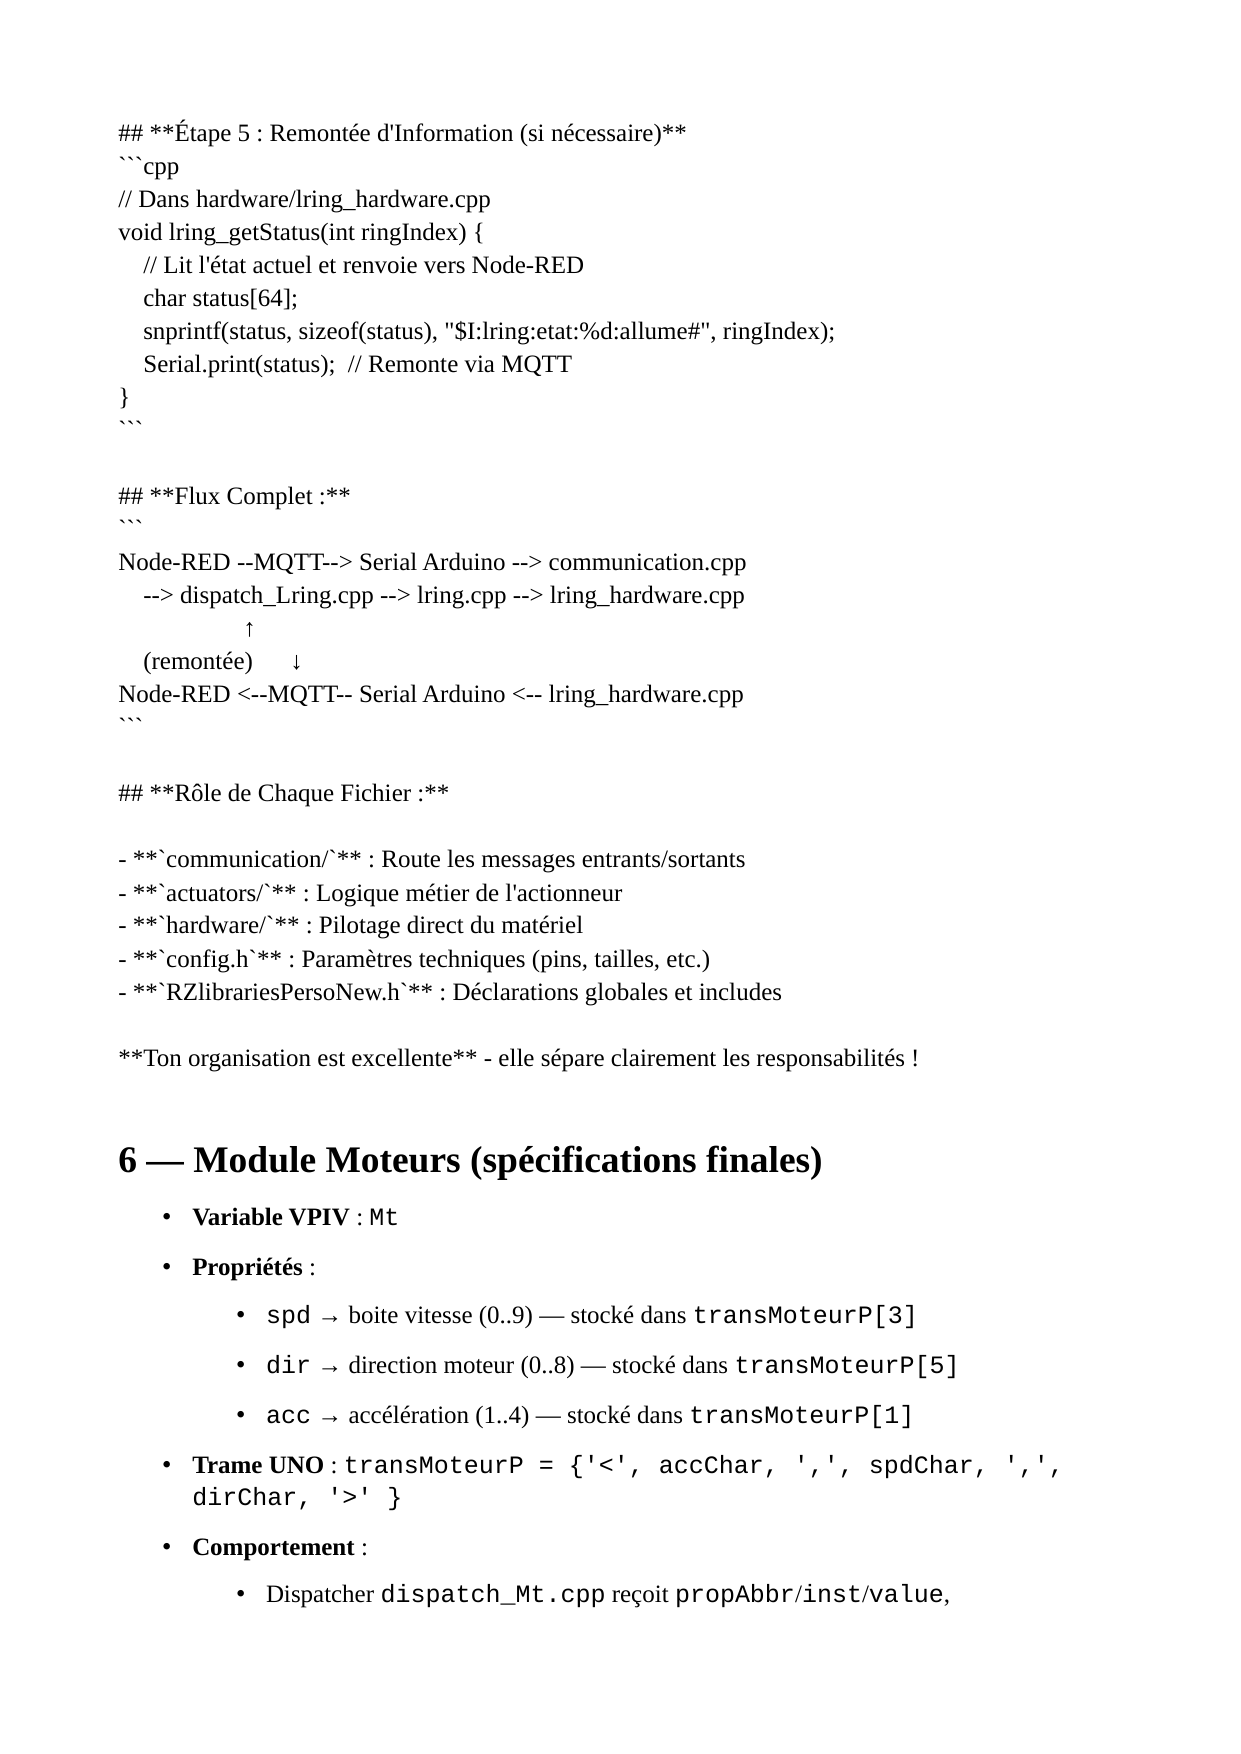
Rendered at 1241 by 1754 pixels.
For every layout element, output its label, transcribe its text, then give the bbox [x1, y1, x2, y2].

subtitle 6 — Module Moteurs (spécifications finales) [118, 1138, 1122, 1181]
list Dispatcher dispatch_Mt.cpp reçoit propAbbr/inst/value, [236, 1579, 1122, 1610]
list dir → direction moteur (0..8) — stocké dans transMoteurP[5] [236, 1350, 1122, 1381]
list Comportement : [162, 1532, 1122, 1561]
list Propriétés : [162, 1252, 1122, 1281]
text ## **Étape 5 : Remontée d'Information (si nécessaire)** ```cpp // Dans hardware/lring_hardware.cpp void lring_getStatus(int ringIndex) { // Lit l'état actuel et renvoie vers Node-RED char status[64]; snprintf(status, sizeof(status), "$I:lring:etat:%d:allume#", ringIndex); Serial.print(status); // Remonte via MQTT } ``` ## **Flux Complet :** ``` Node-RED --MQTT--> Serial Arduino --> communication.cpp --> dispatch_Lring.cpp --> lring.cpp --> lring_hardware.cpp ↑ (remontée) ↓ Node-RED <--MQTT-- Serial Arduino <-- lring_hardware.cpp ``` ## **Rôle de Chaque Fichier :** - **`communication/`** : Route les messages entrants/sortants - **`actuators/`** : Logique métier de l'actionneur - **`hardware/`** : Pilotage direct du matériel - **`config.h`** : Paramètres techniques (pins, tailles, etc.) - **`RZlibrariesPersoNew.h`** : Déclarations globales et includes **Ton organisation est excellente** - elle sépare clairement les responsabilités ! 🎯 [118, 118, 1122, 1071]
list Trame UNO : transMoteurP = {'<', accChar, ',', spdChar, ',', dirChar, '>' } [162, 1450, 1122, 1513]
list acc → accélération (1..4) — stocké dans transMoteurP[1] [236, 1400, 1122, 1431]
list spd → boite vitesse (0..9) — stocké dans transMoteurP[3] [236, 1300, 1122, 1331]
list Variable VPIV : Mt [162, 1202, 1122, 1233]
